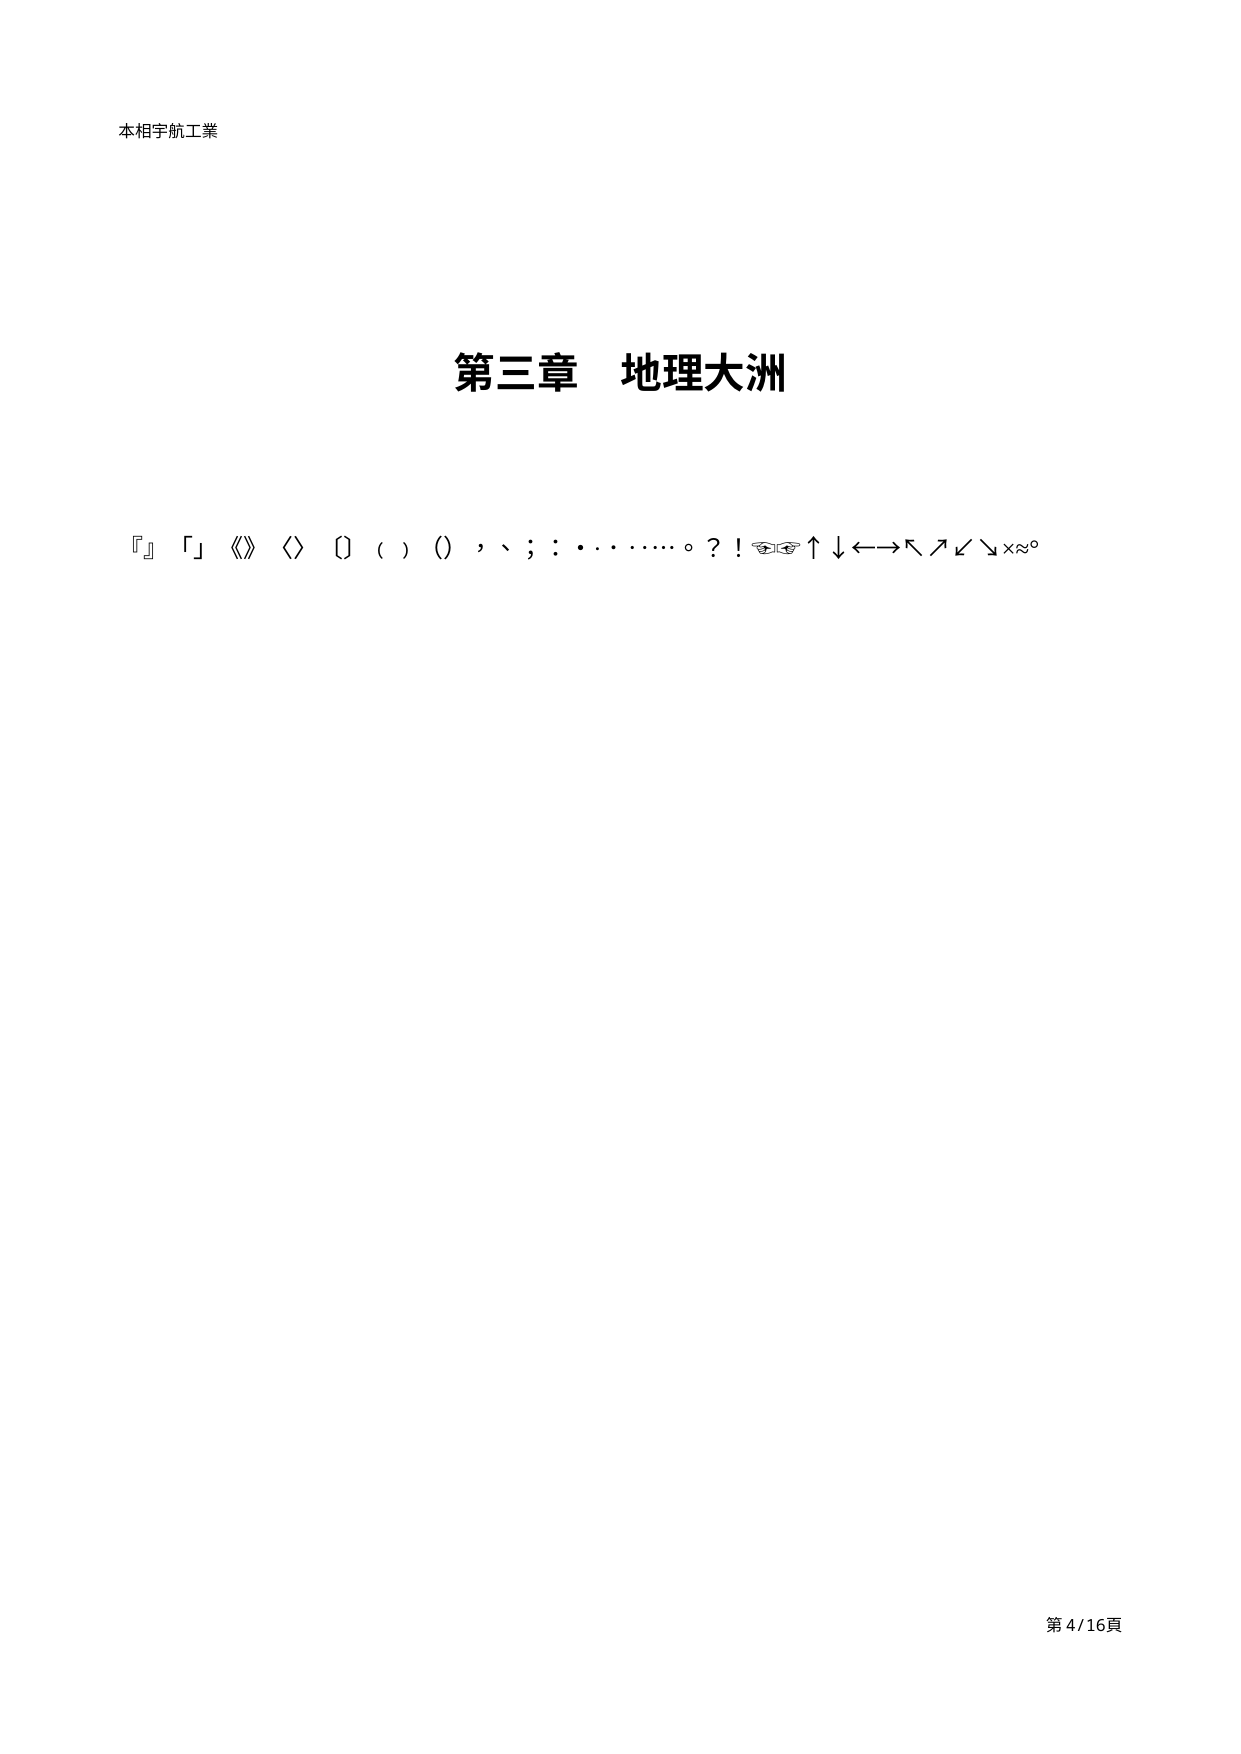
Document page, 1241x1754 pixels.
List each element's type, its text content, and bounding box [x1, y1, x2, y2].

text 『』「」《》〈〉〔〕﹙﹚（），、；：‧·．‥…。？！☜☞↑↓←→↖↗↙↘×≈° [118, 528, 1122, 564]
subtitle 第三章 地理大洲 [118, 341, 1122, 401]
